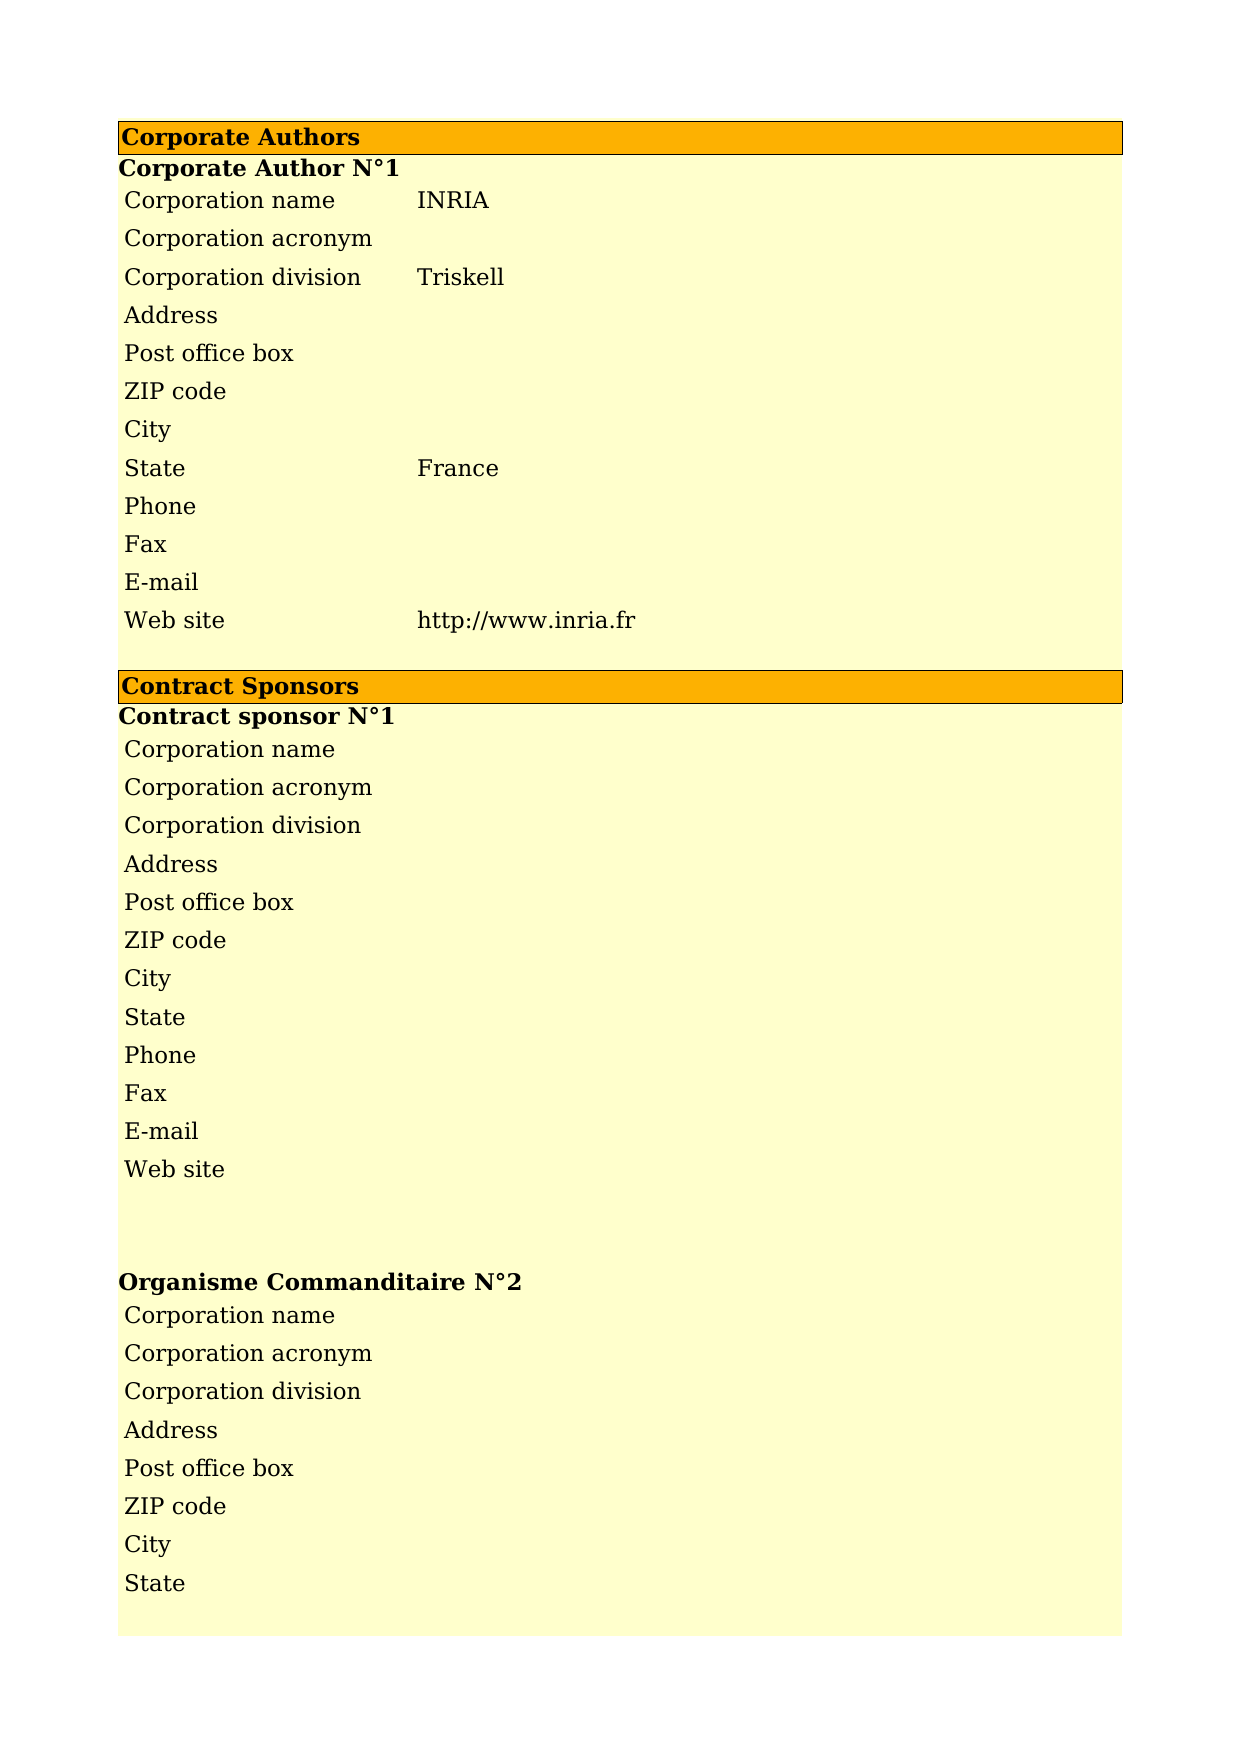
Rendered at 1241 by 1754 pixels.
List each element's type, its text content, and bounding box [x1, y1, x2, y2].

table_cell [411, 960, 1122, 998]
table_cell [411, 1449, 1122, 1487]
table_cell [411, 1036, 1122, 1074]
table_header [411, 1296, 1122, 1334]
table_header Corporation name [118, 730, 411, 768]
table_cell Post office box [118, 1449, 411, 1487]
table_cell City [118, 1526, 411, 1564]
table_cell [411, 487, 1122, 526]
table_cell [411, 769, 1122, 807]
table_cell [411, 564, 1122, 602]
table_cell Corporation division [118, 258, 411, 296]
text Corporate Author N°1 [118, 155, 1122, 181]
table_cell France [411, 449, 1122, 487]
table_cell City [118, 411, 411, 449]
table_cell Fax [118, 1074, 411, 1113]
table_cell [411, 411, 1122, 449]
table_cell [411, 1113, 1122, 1151]
text Contract Sponsors [119, 671, 1122, 703]
table_cell ZIP code [118, 1488, 411, 1526]
table_cell [411, 1373, 1122, 1411]
table_cell [411, 807, 1122, 845]
table_cell Corporation division [118, 807, 411, 845]
table_header Corporation name [118, 181, 411, 220]
table_cell Corporation acronym [118, 769, 411, 807]
table_cell Phone [118, 1036, 411, 1074]
table_cell [411, 845, 1122, 883]
text Corporate Authors [119, 122, 1122, 154]
table_cell Web site [118, 1151, 411, 1189]
table_cell State [118, 998, 411, 1036]
table_cell ZIP code [118, 373, 411, 411]
table_cell [411, 1151, 1122, 1189]
table_cell [411, 1335, 1122, 1373]
table_cell Address [118, 845, 411, 883]
table_cell [411, 1411, 1122, 1449]
table_cell Corporation acronym [118, 1335, 411, 1373]
table_cell Fax [118, 526, 411, 564]
text Organisme Commanditaire N°2 [118, 1269, 1122, 1296]
table_cell Post office box [118, 883, 411, 921]
table_cell Phone [118, 487, 411, 526]
table_cell State [118, 449, 411, 487]
table_header Corporation name [118, 1296, 411, 1334]
table_cell E-mail [118, 564, 411, 602]
table_cell [411, 220, 1122, 258]
table_cell State [118, 1564, 411, 1602]
table_cell Corporation acronym [118, 220, 411, 258]
table_cell [411, 1074, 1122, 1113]
table_header [411, 730, 1122, 768]
table_cell ZIP code [118, 921, 411, 960]
table_cell [411, 883, 1122, 921]
table_cell Post office box [118, 334, 411, 373]
table_cell Corporation division [118, 1373, 411, 1411]
table_cell E-mail [118, 1113, 411, 1151]
table_cell [411, 373, 1122, 411]
table_cell [411, 526, 1122, 564]
table_cell http://www.inria.fr [411, 602, 1122, 640]
table_header INRIA [411, 181, 1122, 220]
text Contract sponsor N°1 [118, 704, 1122, 730]
table_cell [411, 998, 1122, 1036]
table_cell [411, 1488, 1122, 1526]
table_cell [411, 1526, 1122, 1564]
table_cell Triskell [411, 258, 1122, 296]
table_cell [411, 921, 1122, 960]
table_cell [411, 1564, 1122, 1602]
table_cell [411, 334, 1122, 373]
table_cell City [118, 960, 411, 998]
table_cell Address [118, 296, 411, 334]
table_cell Address [118, 1411, 411, 1449]
table_cell Web site [118, 602, 411, 640]
table_cell [411, 296, 1122, 334]
